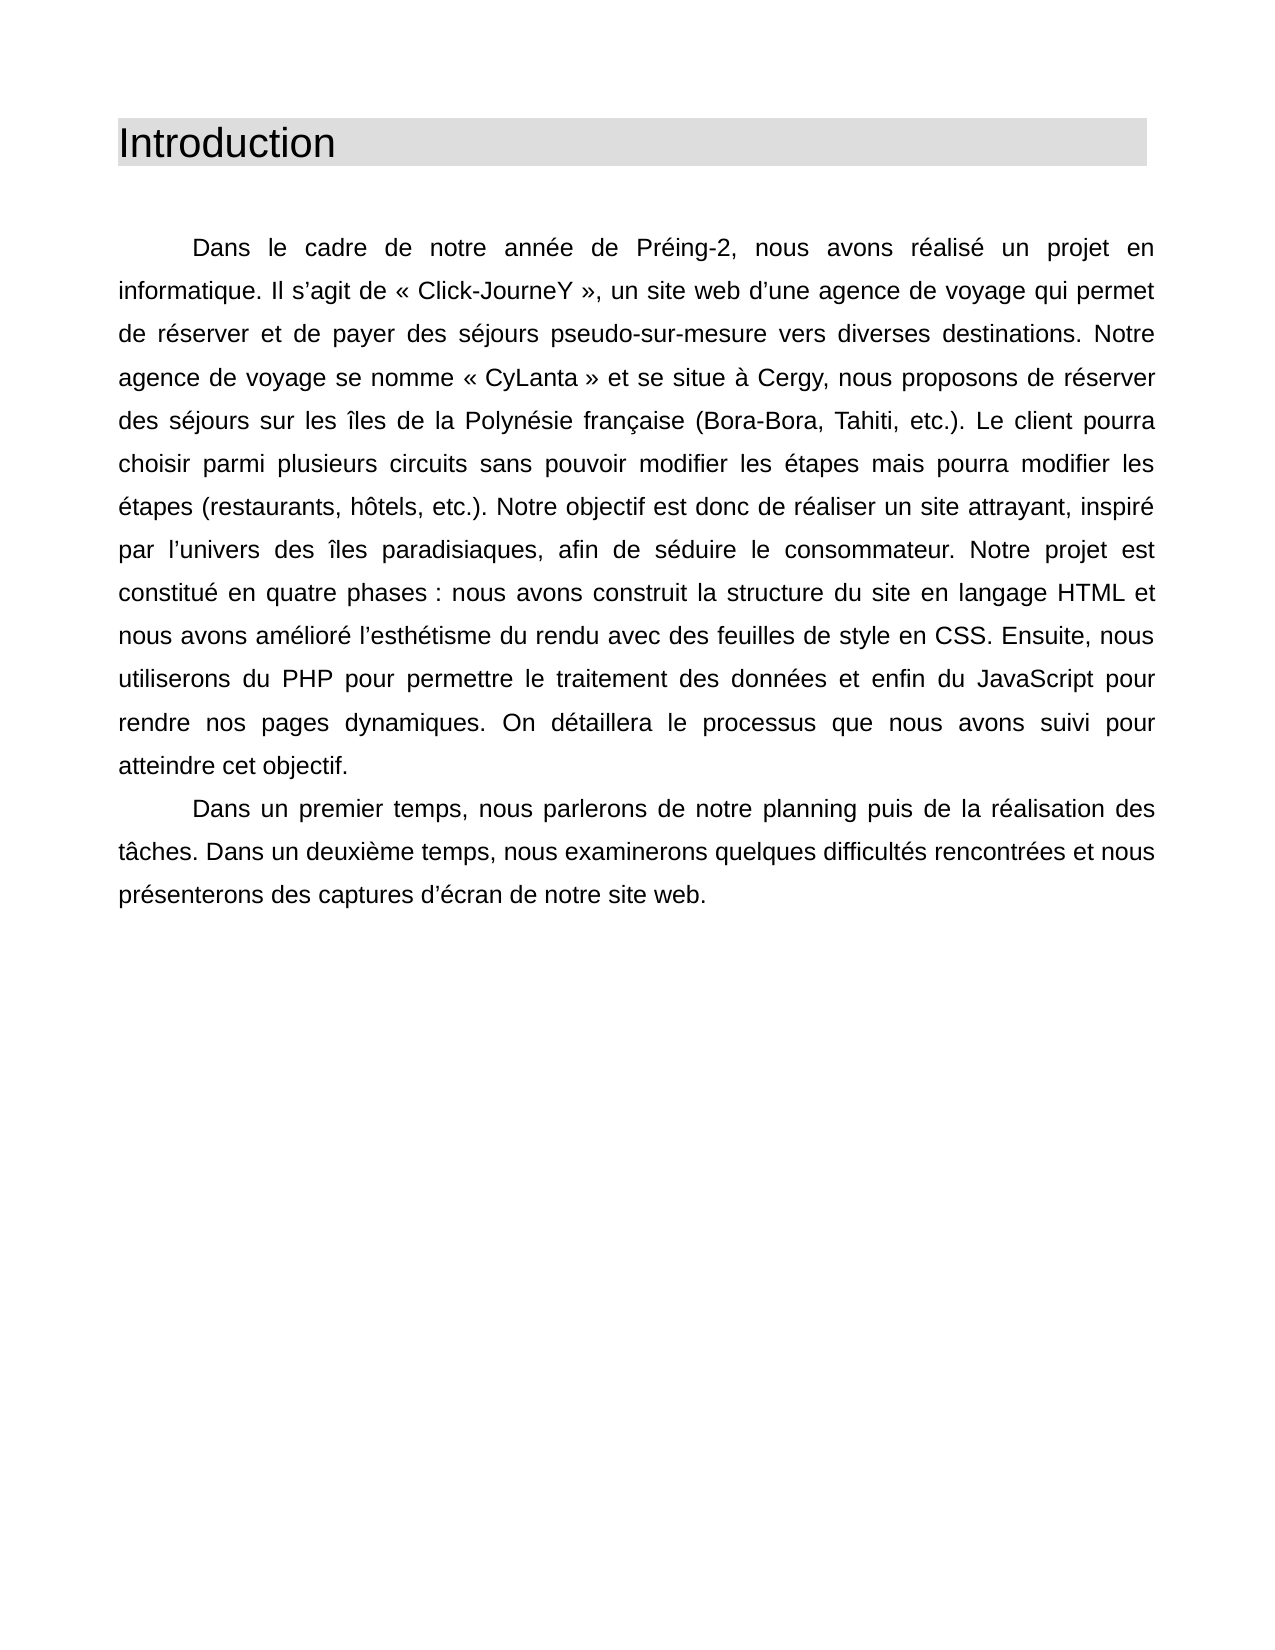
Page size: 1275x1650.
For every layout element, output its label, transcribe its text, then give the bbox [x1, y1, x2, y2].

text Introduction [118, 118, 1157, 166]
text Dans le cadre de notre année de Préing-2, nous avons réalisé un projet en informatique. Il s’agit de « Click-JourneY », un site web d’une agence de voyage qui permet de réserver et de payer des séjours pseudo-sur-mesure vers diverses destinations. Notre agence de voyage se nomme « CyLanta » et se situe à Cergy, nous proposons de réserver des séjours sur les îles de la Polynésie française (Bora-Bora, Tahiti, etc.). Le client pourra choisir parmi plusieurs circuits sans pouvoir modifier les étapes mais pourra modifier les étapes (restaurants, hôtels, etc.). Notre objectif est donc de réaliser un site attrayant, inspiré par l’univers des îles paradisiaques, afin de séduire le consommateur. Notre projet est constitué en quatre phases : nous avons construit la structure du site en langage HTML et nous avons amélioré l’esthétisme du rendu avec des feuilles de style en CSS. Ensuite, nous utiliserons du PHP pour permettre le traitement des données et enfin du JavaScript pour rendre nos pages dynamiques. On détaillera le processus que nous avons suivi pour atteindre cet objectif. [118, 233, 1157, 779]
text Dans un premier temps, nous parlerons de notre planning puis de la réalisation des tâches. Dans un deuxième temps, nous examinerons quelques difficultés rencontrées et nous présenterons des captures d’écran de notre site web. [118, 794, 1157, 909]
